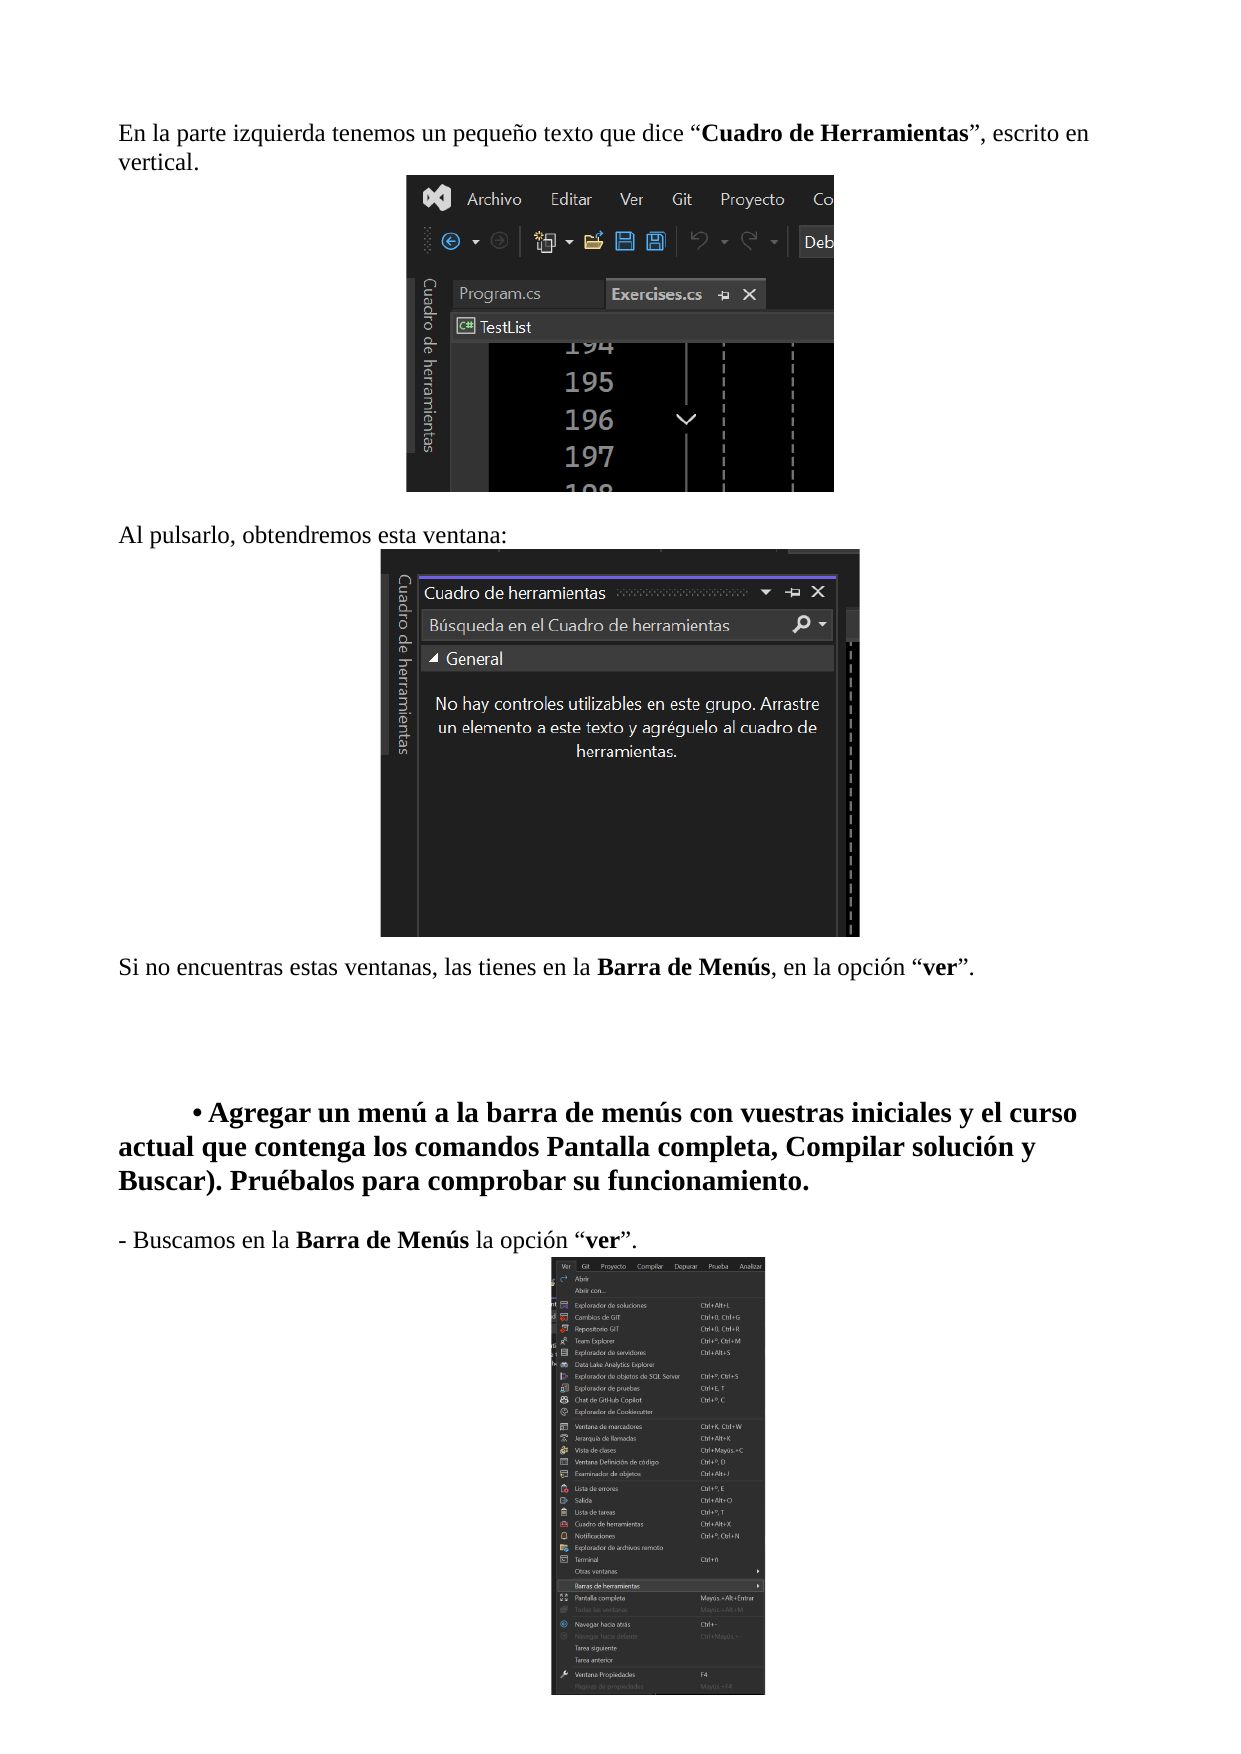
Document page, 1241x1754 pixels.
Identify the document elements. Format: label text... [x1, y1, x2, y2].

picture [380, 549, 860, 937]
text - Buscamos en la Barra de Menús la opción “ver”. [118, 1225, 1122, 1254]
text • Agregar un menú a la barra de menús con vuestras iniciales y el curso actual que contenga los comandos Pantalla completa, Compilar solución y Buscar). Pruébalos para comprobar su funcionamiento. [118, 1096, 1122, 1196]
text Si no encuentras estas ventanas, las tienes en la Barra de Menús, en la opción “ver”. [118, 952, 1122, 981]
text Al pulsarlo, obtendremos esta ventana: [118, 521, 1122, 549]
picture [406, 175, 834, 492]
text En la parte izquierda tenemos un pequeño texto que dice “Cuadro de Herramientas”, escrito en vertical. [118, 118, 1122, 176]
picture [551, 1257, 766, 1695]
